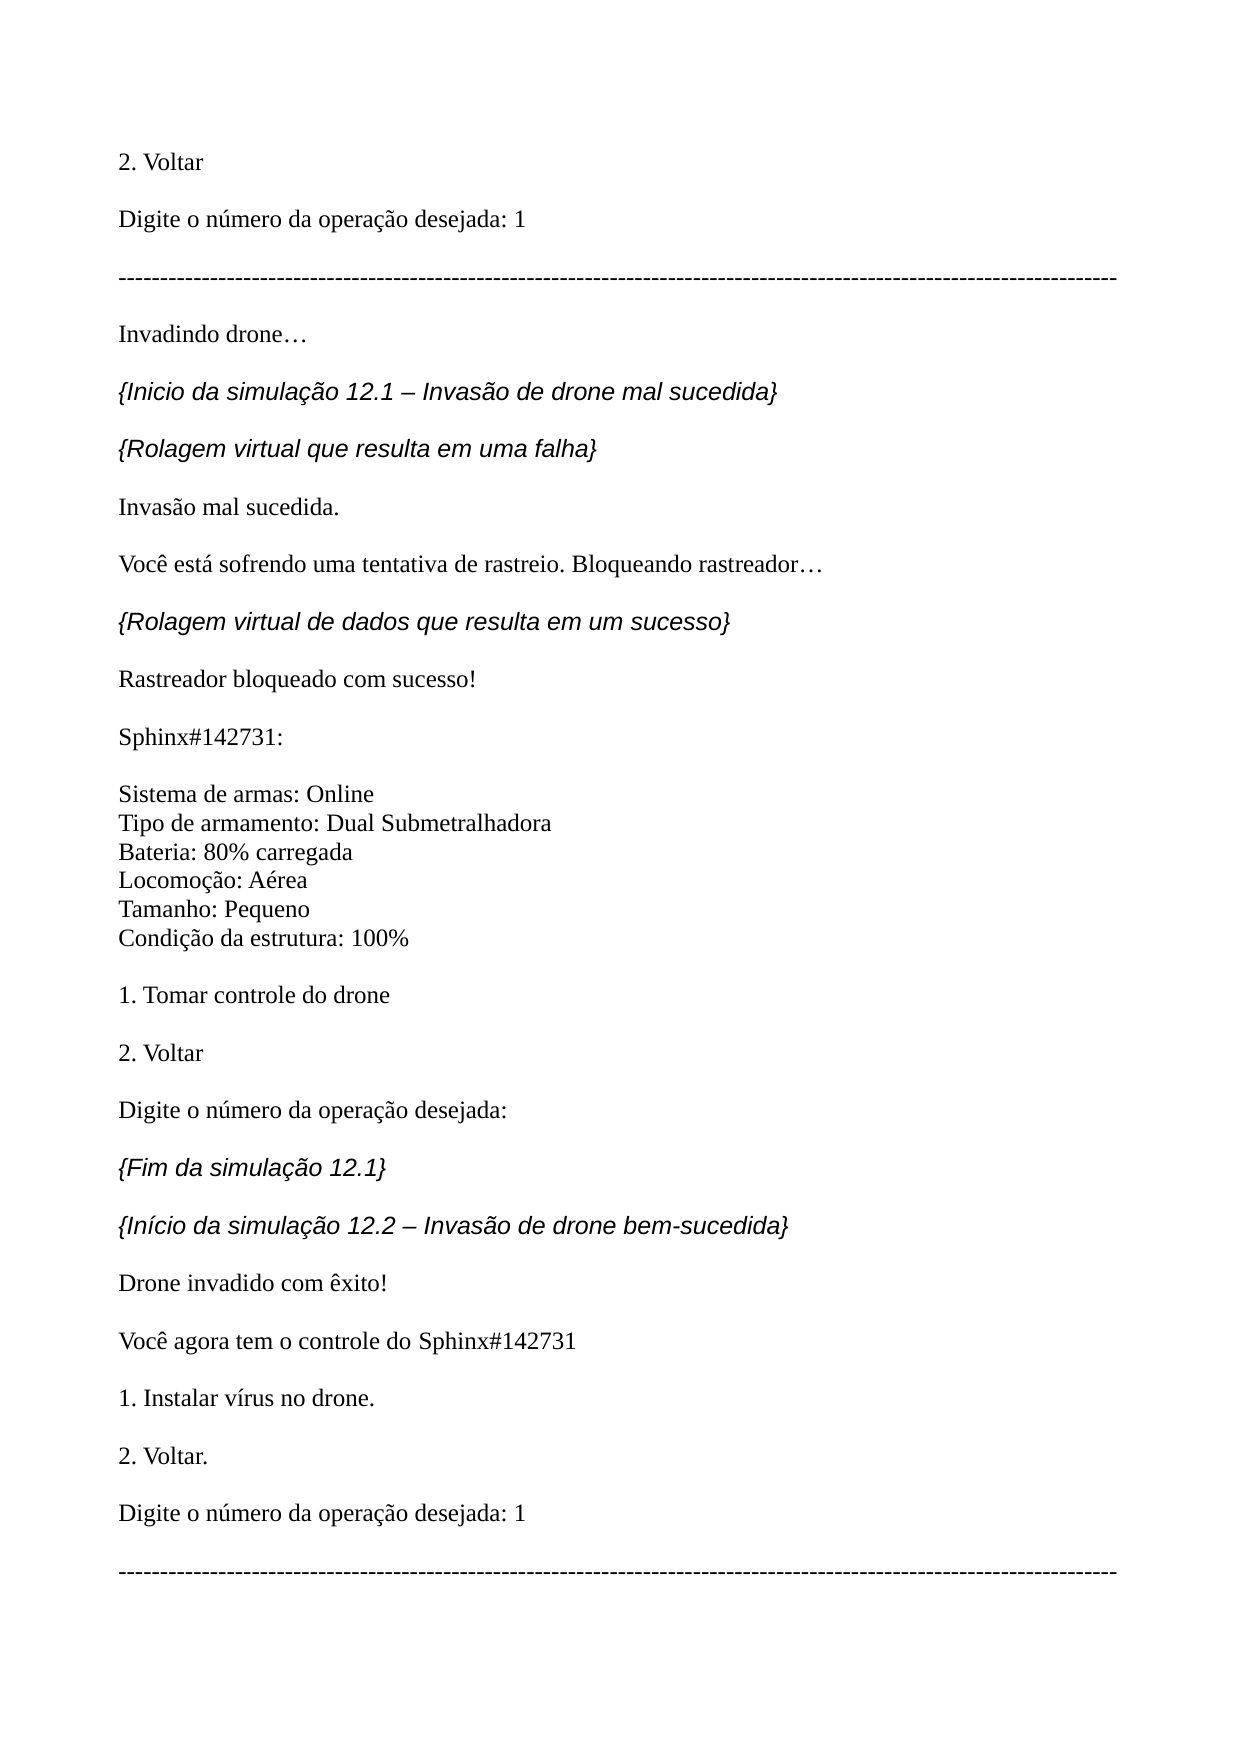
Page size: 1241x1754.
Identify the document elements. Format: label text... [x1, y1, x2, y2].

text ------------------------------------------------------------------------------------------------------------------------ [118, 262, 1122, 291]
text Você está sofrendo uma tentativa de rastreio. Bloqueando rastreador… [118, 549, 1122, 578]
text Invasão mal sucedida. [118, 492, 1122, 521]
text Condição da estrutura: 100% [118, 923, 1122, 952]
text Bateria: 80% carregada [118, 837, 1122, 866]
text Digite o número da operação desejada: 1 [118, 204, 1122, 233]
text Tamanho: Pequeno [118, 894, 1122, 923]
text Digite o número da operação desejada: 1 [118, 1498, 1122, 1527]
text Rastreador bloqueado com sucesso! [118, 664, 1122, 693]
text Você agora tem o controle do Sphinx#142731 [118, 1326, 1122, 1354]
text {Rolagem virtual que resulta em uma falha} [118, 434, 1122, 463]
text 2. Voltar [118, 1038, 1122, 1067]
text 1. Tomar controle do drone [118, 981, 1122, 1009]
text 2. Voltar [118, 147, 1122, 176]
text Digite o número da operação desejada: [118, 1096, 1122, 1124]
text {Fim da simulação 12.1} [118, 1153, 1122, 1182]
text ------------------------------------------------------------------------------------------------------------------------ [118, 1556, 1122, 1584]
text Drone invadido com êxito! [118, 1268, 1122, 1297]
text 2. Voltar. [118, 1441, 1122, 1469]
text 1. Instalar vírus no drone. [118, 1383, 1122, 1412]
text Invadindo drone… [118, 319, 1122, 348]
text Locomoção: Aérea [118, 866, 1122, 894]
text Tipo de armamento: Dual Submetralhadora [118, 808, 1122, 837]
text {Início da simulação 12.2 – Invasão de drone bem-sucedida} [118, 1211, 1122, 1239]
text Sphinx#142731: [118, 722, 1122, 751]
text {Rolagem virtual de dados que resulta em um sucesso} [118, 607, 1122, 636]
text Sistema de armas: Online [118, 779, 1122, 808]
text {Inicio da simulação 12.1 – Invasão de drone mal sucedida} [118, 377, 1122, 406]
